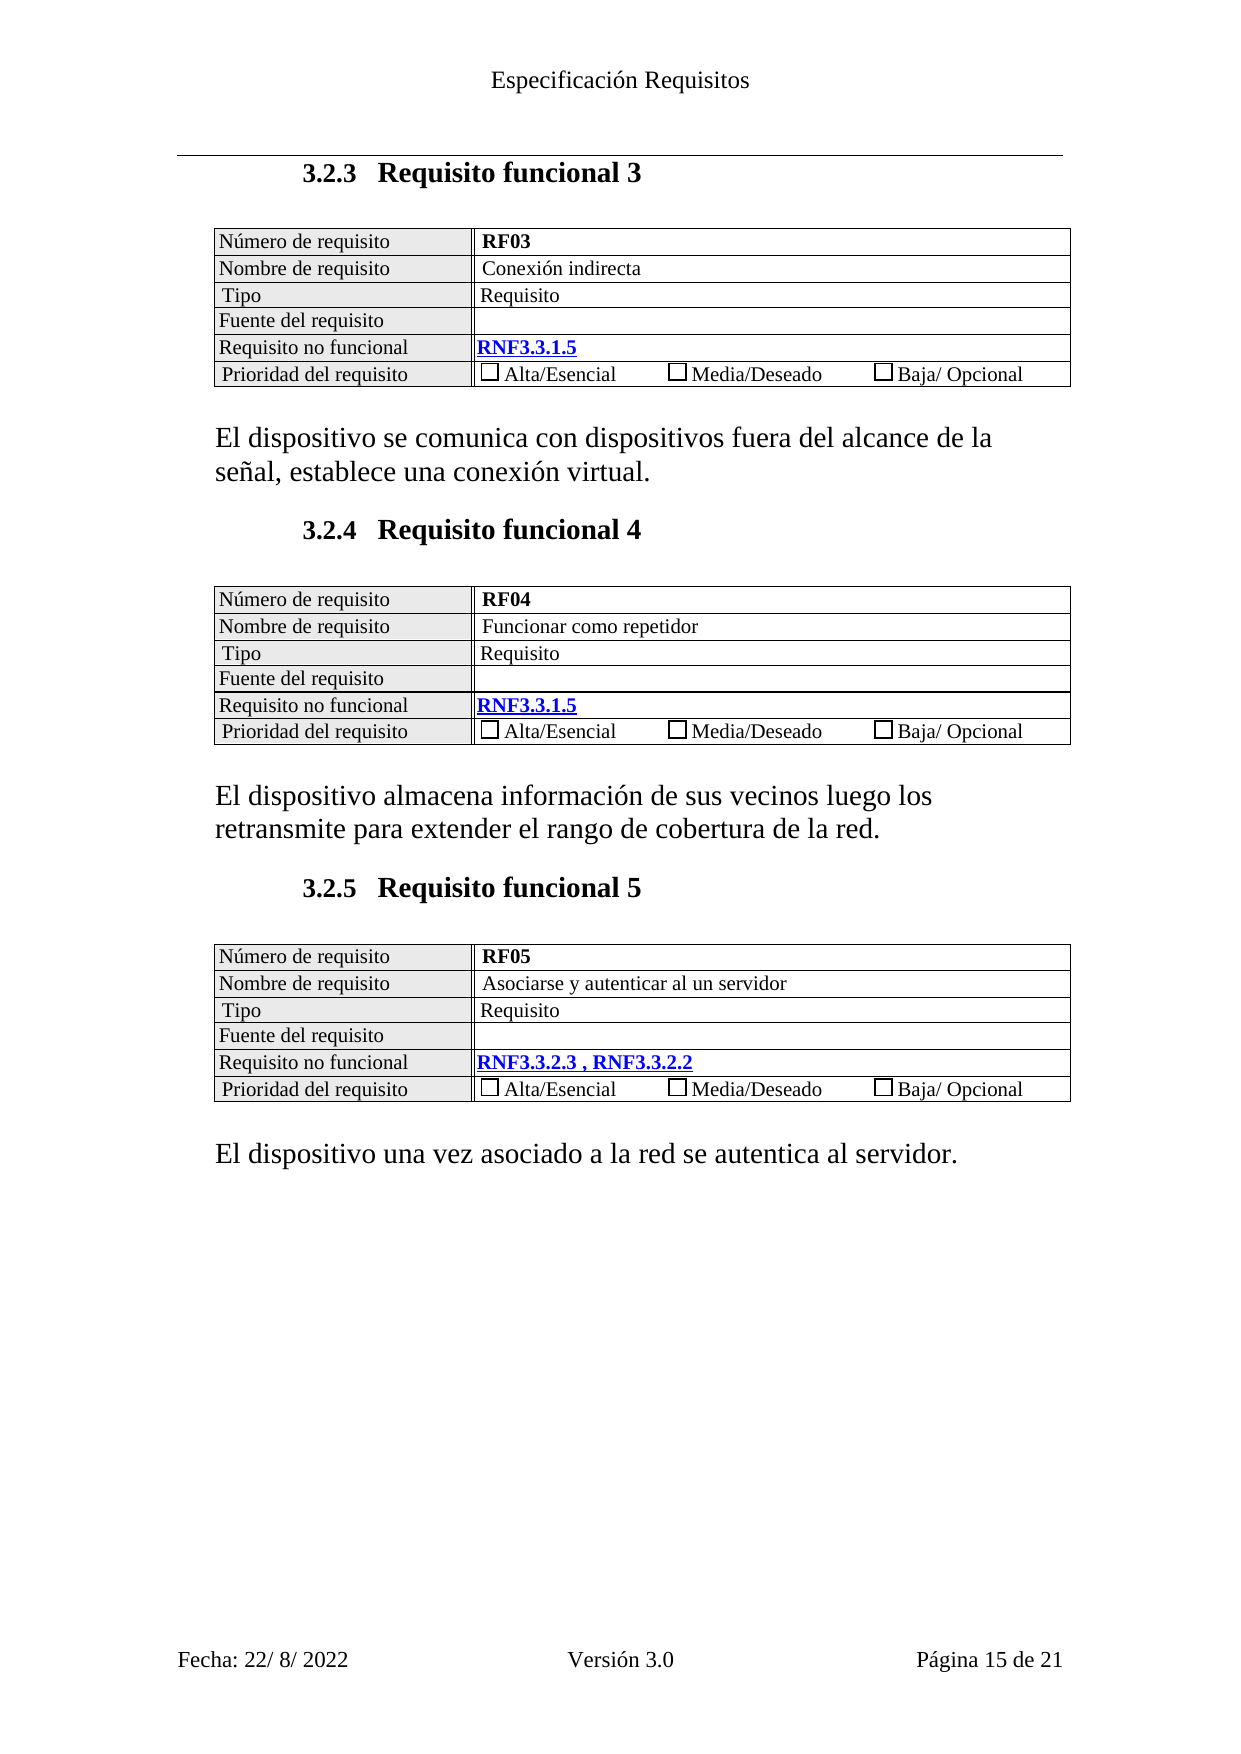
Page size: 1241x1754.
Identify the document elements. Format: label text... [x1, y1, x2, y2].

table_cell Tipo [215, 283, 471, 307]
table_cell [475, 1023, 1070, 1049]
table_header Número de requisito [215, 587, 471, 613]
table_header RF03 [475, 229, 1070, 255]
text El dispositivo una vez asociado a la red se autentica al servidor. [215, 1136, 1063, 1169]
table_cell Nombre de requisito [215, 971, 471, 997]
table_cell Media/Deseado [660, 719, 866, 743]
table_cell Media/Deseado [660, 1077, 866, 1101]
table_cell RNF3.3.1.5 [475, 335, 1070, 361]
subtitle Requisito funcional 4 [302, 512, 1063, 546]
table_cell [660, 998, 1070, 1022]
table_cell Tipo [215, 641, 471, 664]
table_cell Prioridad del requisito [215, 362, 471, 386]
table_cell Requisito no funcional [215, 335, 471, 361]
table_cell Asociarse y autenticar al un servidor [475, 971, 1070, 997]
table_cell Requisito [475, 283, 660, 307]
table_cell RNF3.3.2.3 , RNF3.3.2.2 [475, 1050, 1070, 1076]
table_cell Nombre de requisito [215, 256, 471, 282]
table_header Número de requisito [215, 229, 471, 255]
table_cell Nombre de requisito [215, 614, 471, 639]
table_cell Conexión indirecta [475, 256, 1070, 282]
table_cell Baja/ Opcional [866, 362, 1070, 386]
table_cell [475, 666, 1070, 691]
table_header Número de requisito [215, 945, 471, 970]
table_cell Requisito [475, 998, 660, 1022]
table_cell Media/Deseado [660, 362, 866, 386]
table_cell Prioridad del requisito [215, 719, 471, 743]
table_cell [475, 308, 1070, 334]
table_cell Baja/ Opcional [866, 719, 1070, 743]
table_cell Requisito no funcional [215, 693, 471, 718]
table_cell RNF3.3.1.5 [475, 693, 1070, 718]
table_cell Requisito no funcional [215, 1050, 471, 1076]
table_cell Tipo [215, 998, 471, 1022]
table_cell Funcionar como repetidor [475, 614, 1070, 639]
table_cell Requisito [475, 641, 660, 664]
table_header RF04 [475, 587, 1070, 613]
table_cell Prioridad del requisito [215, 1077, 471, 1101]
subtitle Requisito funcional 5 [302, 870, 1063, 904]
text El dispositivo se comunica con dispositivos fuera del alcance de la señal, establece una conexión virtual. [215, 420, 1063, 487]
subtitle Requisito funcional 3 [302, 156, 1063, 188]
table_cell [660, 641, 1070, 664]
table_cell Fuente del requisito [215, 1023, 471, 1049]
table_cell Alta/Esencial [475, 362, 660, 386]
table_cell Alta/Esencial [475, 1077, 660, 1101]
table_cell [660, 283, 1070, 307]
table_cell Alta/Esencial [475, 719, 660, 743]
table_header RF05 [475, 945, 1070, 970]
table_cell Baja/ Opcional [866, 1077, 1070, 1101]
text El dispositivo almacena información de sus vecinos luego los retransmite para extender el rango de cobertura de la red. [215, 778, 1063, 845]
table_cell Fuente del requisito [215, 308, 471, 334]
table_cell Fuente del requisito [215, 666, 471, 691]
